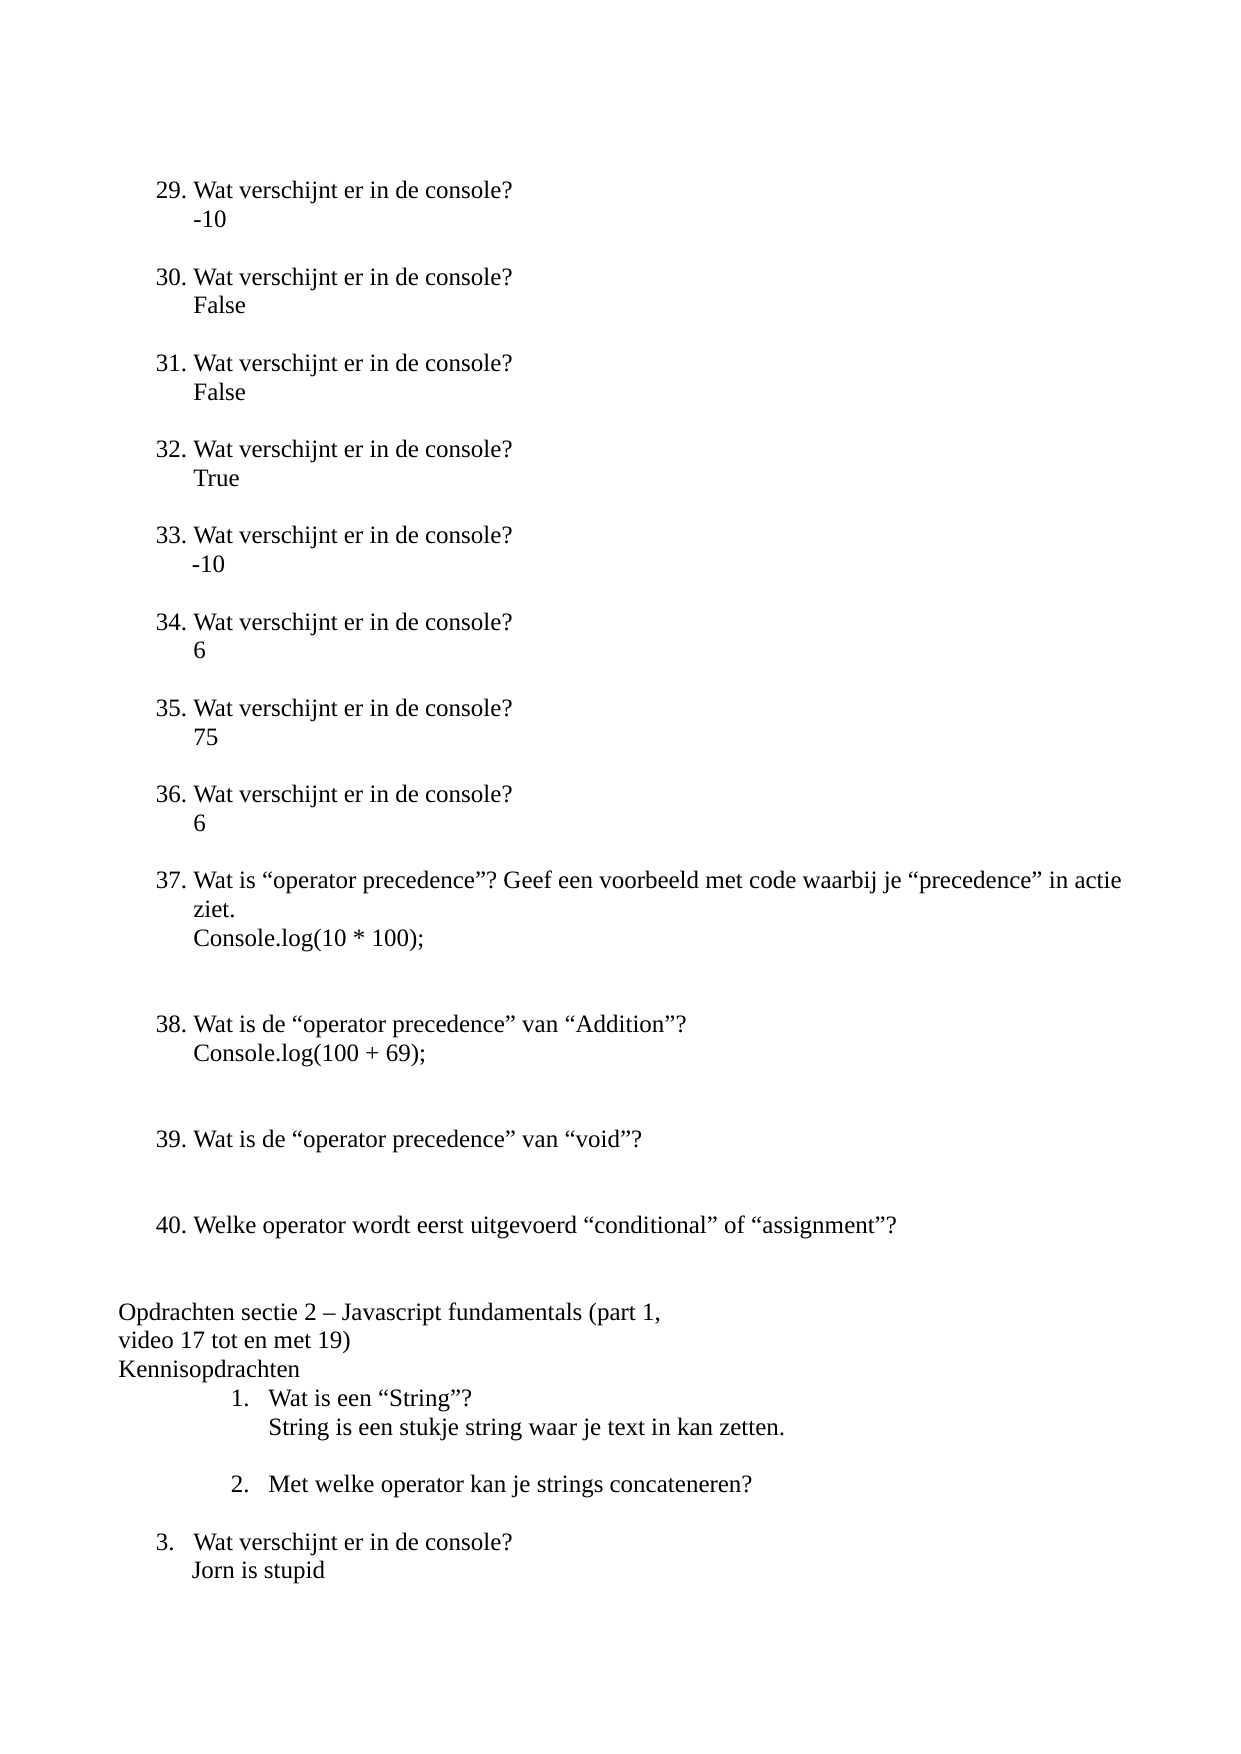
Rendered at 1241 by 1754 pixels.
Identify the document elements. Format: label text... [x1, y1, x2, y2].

list True [156, 463, 1122, 492]
list Wat is een “String”? [231, 1383, 1122, 1412]
list Wat verschijnt er in de console? [156, 434, 1122, 463]
list Wat verschijnt er in de console? [156, 693, 1122, 722]
list Wat verschijnt er in de console? [156, 521, 1122, 549]
text Jorn is stupid [118, 1556, 1122, 1584]
text Opdrachten sectie 2 – Javascript fundamentals (part 1, [118, 1297, 1122, 1326]
list Wat verschijnt er in de console? [156, 1527, 1122, 1556]
list Wat verschijnt er in de console? [156, 348, 1122, 377]
list False [156, 291, 1122, 319]
list Wat is de “operator precedence” van “void”? [156, 1124, 1122, 1153]
text Kennisopdrachten [118, 1354, 1122, 1383]
list String is een stukje string waar je text in kan zetten. [231, 1412, 1122, 1441]
list Welke operator wordt eerst uitgevoerd “conditional” of “assignment”? [156, 1211, 1122, 1239]
list 75 [156, 722, 1122, 751]
list -10 [156, 204, 1122, 233]
list Wat verschijnt er in de console? [156, 607, 1122, 636]
list Wat verschijnt er in de console? [156, 176, 1122, 204]
list Console.log(10 * 100); [156, 923, 1122, 952]
list Console.log(100 + 69); [156, 1038, 1122, 1067]
list Wat verschijnt er in de console? [156, 262, 1122, 291]
list Met welke operator kan je strings concateneren? [231, 1469, 1122, 1498]
list Wat is de “operator precedence” van “Addition”? [156, 1009, 1122, 1038]
list False [156, 377, 1122, 406]
list Wat is “operator precedence”? Geef een voorbeeld met code waarbij je “precedence” in actie ziet. [156, 866, 1122, 923]
text -10 [118, 549, 1122, 578]
list 6 [156, 636, 1122, 664]
list Wat verschijnt er in de console? [156, 779, 1122, 808]
list 6 [156, 808, 1122, 837]
text video 17 tot en met 19) [118, 1326, 1122, 1354]
